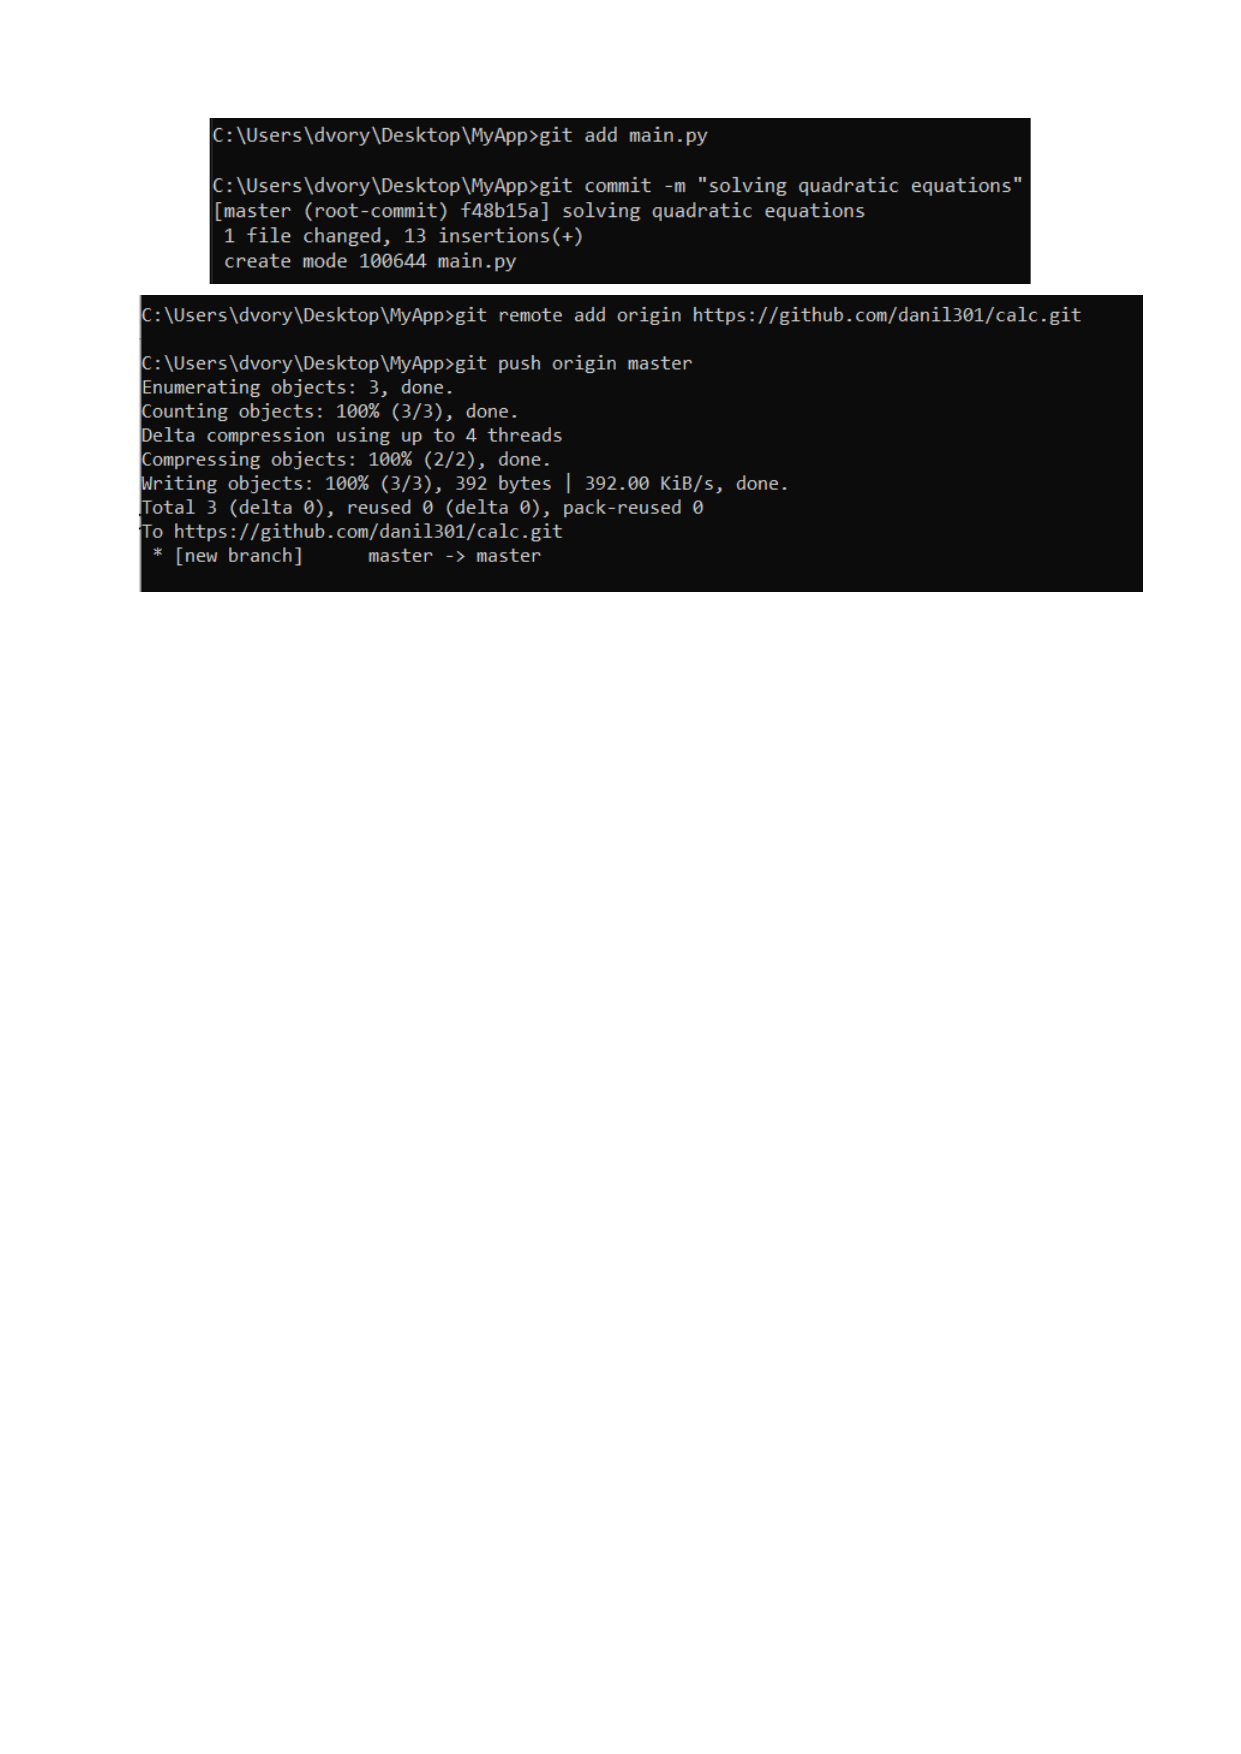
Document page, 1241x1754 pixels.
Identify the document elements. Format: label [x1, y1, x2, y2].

picture [138, 295, 1143, 592]
picture [209, 118, 1031, 284]
